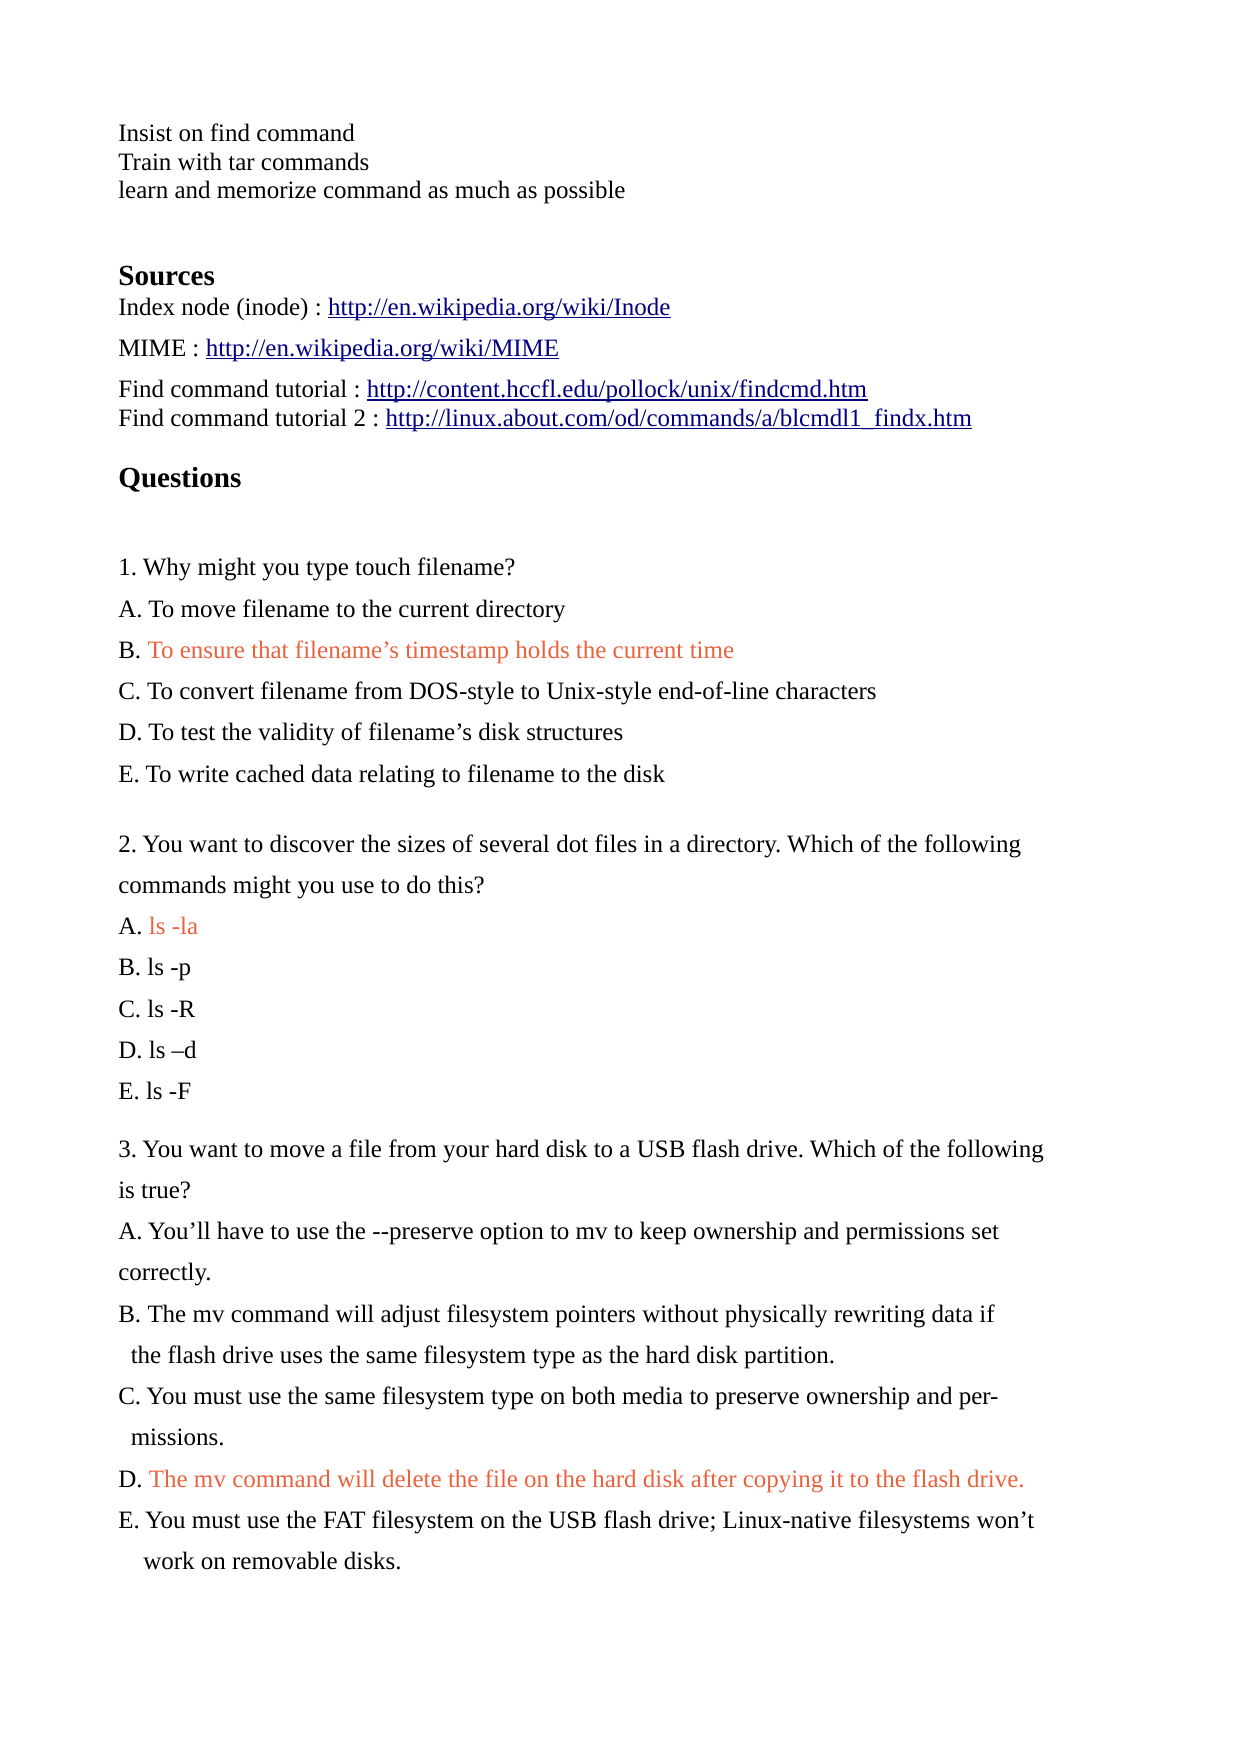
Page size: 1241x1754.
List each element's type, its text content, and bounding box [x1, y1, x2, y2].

text work on removable disks. [118, 1546, 1122, 1575]
text A. ls -la [118, 911, 1122, 940]
text E. You must use the FAT filesystem on the USB flash drive; Linux-native filesystems won’t [118, 1505, 1122, 1534]
text B. ls -p [118, 952, 1122, 981]
text Insist on find command Train with tar commands learn and memorize command as much as possible [118, 118, 1122, 204]
text D. ls –d [118, 1035, 1122, 1064]
text MIME : http://en.wikipedia.org/wiki/MIME [118, 333, 1122, 362]
text 2. You want to discover the sizes of several dot files in a directory. Which of the following [118, 800, 1122, 857]
text B. To ensure that filename’s timestamp holds the current time [118, 635, 1122, 664]
text A. To move filename to the current directory [118, 594, 1122, 622]
text 1. Why might you type touch filename? [118, 552, 1122, 581]
text E. To write cached data relating to filename to the disk [118, 759, 1122, 787]
text the flash drive uses the same filesystem type as the hard disk partition. [118, 1340, 1122, 1369]
text B. The mv command will adjust filesystem pointers without physically rewriting data if [118, 1299, 1122, 1327]
text E. ls -F 3. You want to move a file from your hard disk to a USB flash drive. Which of the following [118, 1076, 1122, 1162]
text D. The mv command will delete the file on the hard disk after copying it to the flash drive. [118, 1464, 1122, 1492]
text C. To convert filename from DOS-style to Unix-style end-of-line characters [118, 676, 1122, 705]
text A. You’ll have to use the --preserve option to mv to keep ownership and permissions set [118, 1216, 1122, 1245]
text D. To test the validity of filename’s disk structures [118, 717, 1122, 746]
text commands might you use to do this? [118, 870, 1122, 899]
text Find command tutorial : http://content.hccfl.edu/pollock/unix/findcmd.htm Find command tutorial 2 : http://linux.about.com/od/commands/a/blcmdl1_findx.htm Questions [118, 374, 1122, 494]
text Sources Index node (inode) : http://en.wikipedia.org/wiki/Inode [118, 258, 1122, 320]
text C. ls -R [118, 994, 1122, 1022]
text is true? [118, 1175, 1122, 1204]
text missions. [118, 1422, 1122, 1451]
text C. You must use the same filesystem type on both media to preserve ownership and per- [118, 1381, 1122, 1410]
text correctly. [118, 1257, 1122, 1286]
